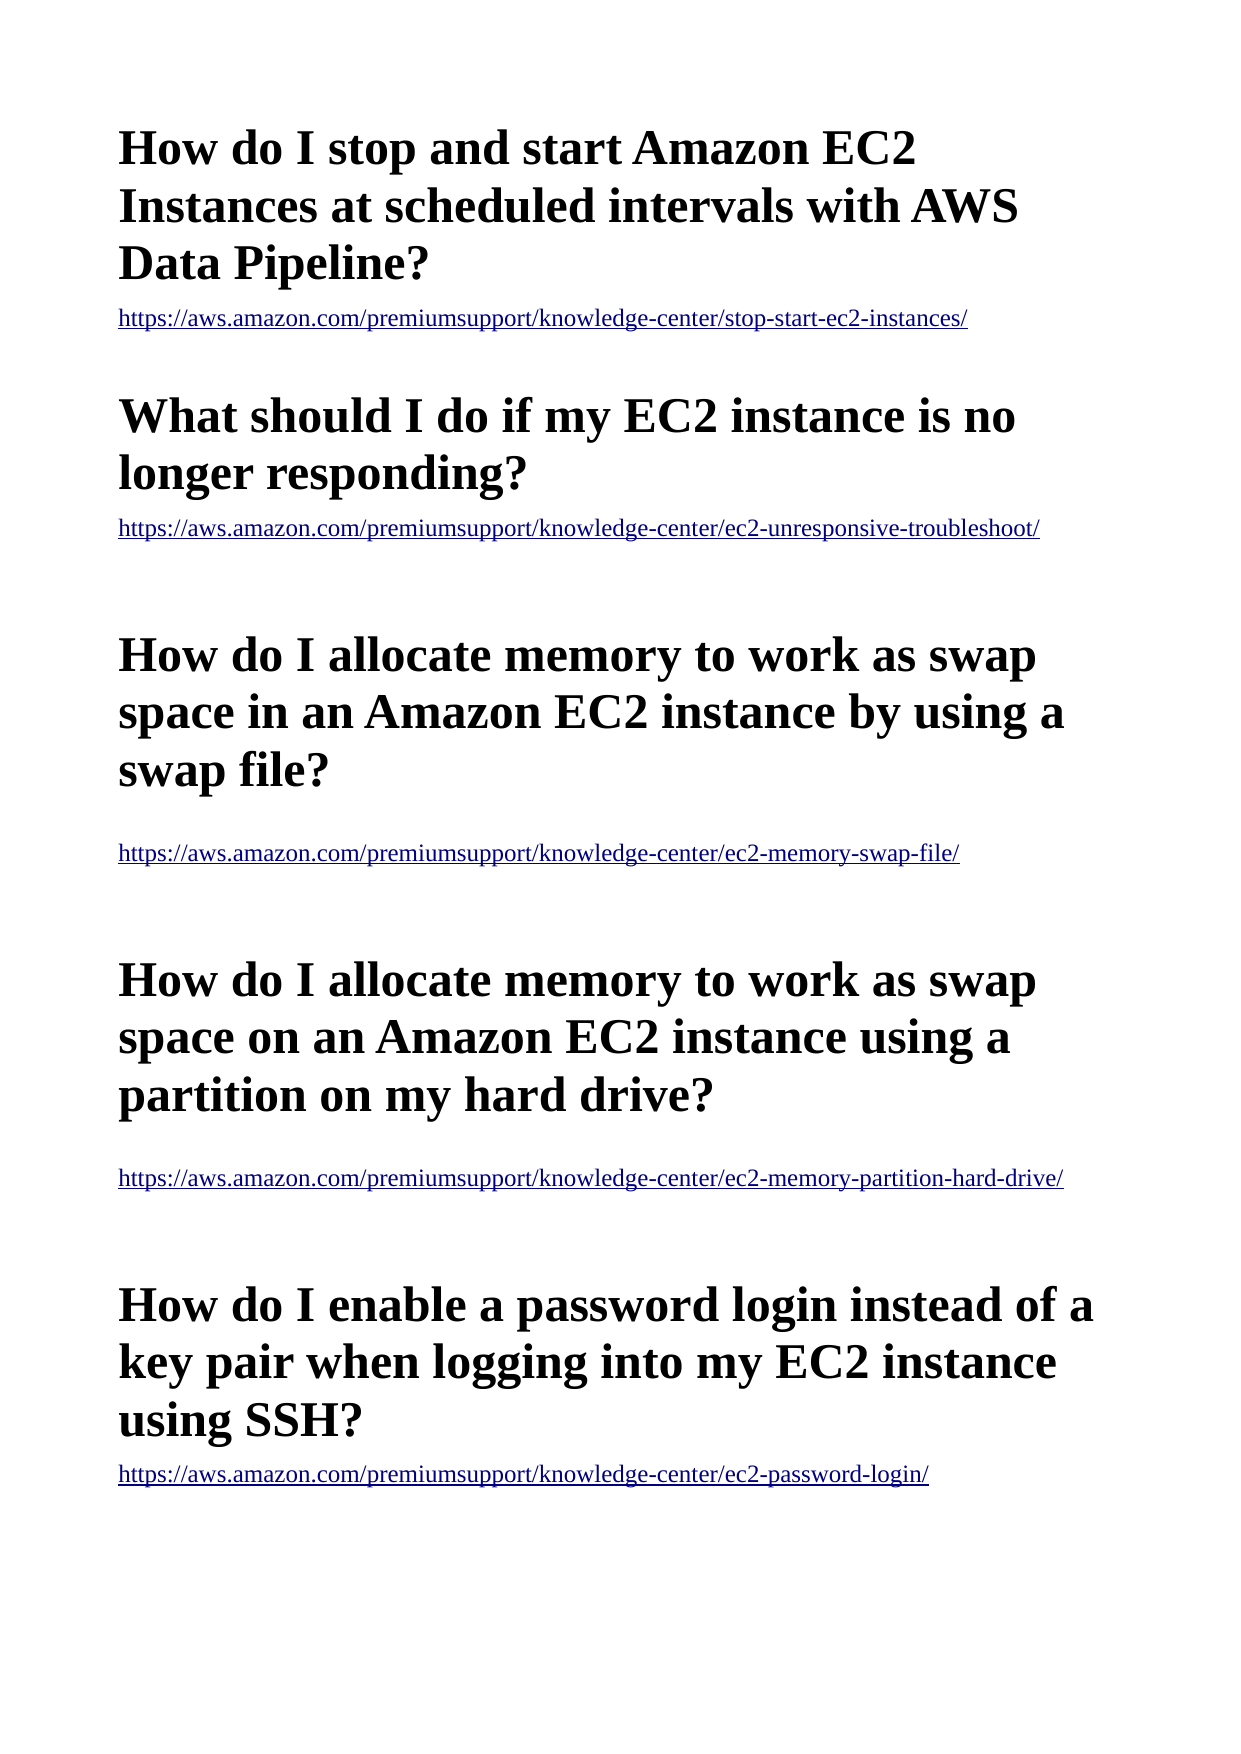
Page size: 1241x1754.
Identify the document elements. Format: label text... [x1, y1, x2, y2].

text https://aws.amazon.com/premiumsupport/knowledge-center/ec2-memory-swap-file/ [118, 838, 1122, 867]
subtitle How do I allocate memory to work as swap space in an Amazon EC2 instance by using a swap file? [118, 624, 1122, 797]
subtitle How do I enable a password login instead of a key pair when logging into my EC2 instance using SSH? [118, 1274, 1122, 1447]
text https://aws.amazon.com/premiumsupport/knowledge-center/ec2-memory-partition-hard-drive/ [118, 1163, 1122, 1192]
subtitle How do I allocate memory to work as swap space on an Amazon EC2 instance using a partition on my hard drive? [118, 949, 1122, 1122]
text https://aws.amazon.com/premiumsupport/knowledge-center/stop-start-ec2-instances/ [118, 303, 1122, 332]
subtitle How do I stop and start Amazon EC2 Instances at scheduled intervals with AWS Data Pipeline? [118, 118, 1122, 291]
text https://aws.amazon.com/premiumsupport/knowledge-center/ec2-password-login/ [118, 1459, 1122, 1488]
text https://aws.amazon.com/premiumsupport/knowledge-center/ec2-unresponsive-troubleshoot/ [118, 513, 1122, 542]
subtitle What should I do if my EC2 instance is no longer responding? [118, 386, 1122, 501]
